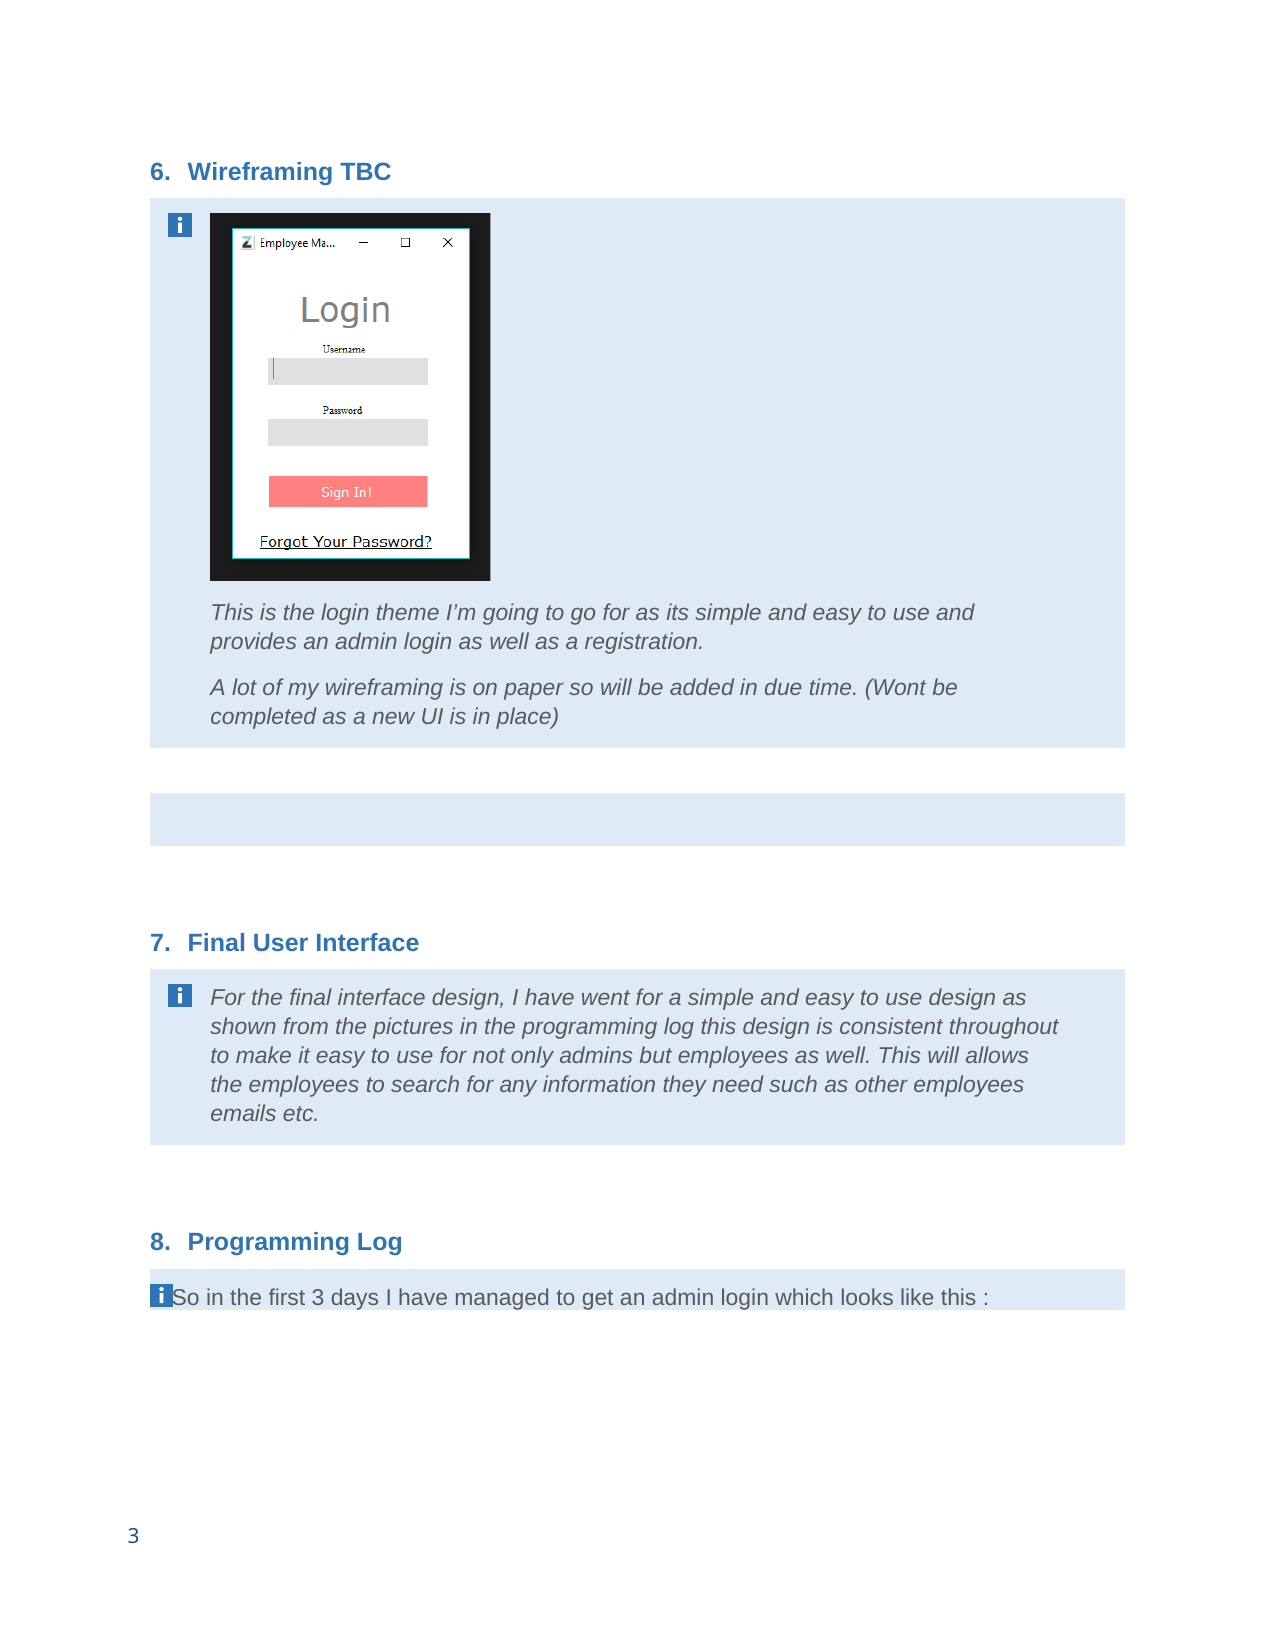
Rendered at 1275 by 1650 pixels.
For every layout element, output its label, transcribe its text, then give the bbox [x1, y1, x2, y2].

subtitle Final User Interface [150, 928, 1125, 956]
subtitle Programming Log [150, 1227, 1125, 1256]
table_header [150, 1269, 171, 1284]
table_header For the final interface design, I have went for a simple and easy to use design as shown from the pictures in the programming log this design is consistent throughout to make it easy to use for not only admins but employees as well. This will allows the employees to search for any information they need such as other employees emails etc. [210, 969, 1125, 1145]
table_header So in the first 3 days I have managed to get an admin login which looks like this : [171, 1269, 1125, 1310]
table_header [210, 793, 1125, 846]
subtitle Wireframing TBC [150, 157, 1125, 186]
table_header This is the login theme I’m going to go for as its simple and easy to use and provides an admin login as well as a registration. A lot of my wireframing is on paper so will be added in due time. (Wont be completed as a new UI is in place) [210, 198, 1125, 748]
table_header [150, 198, 210, 748]
table_header [150, 969, 210, 1145]
table_header [150, 793, 210, 846]
